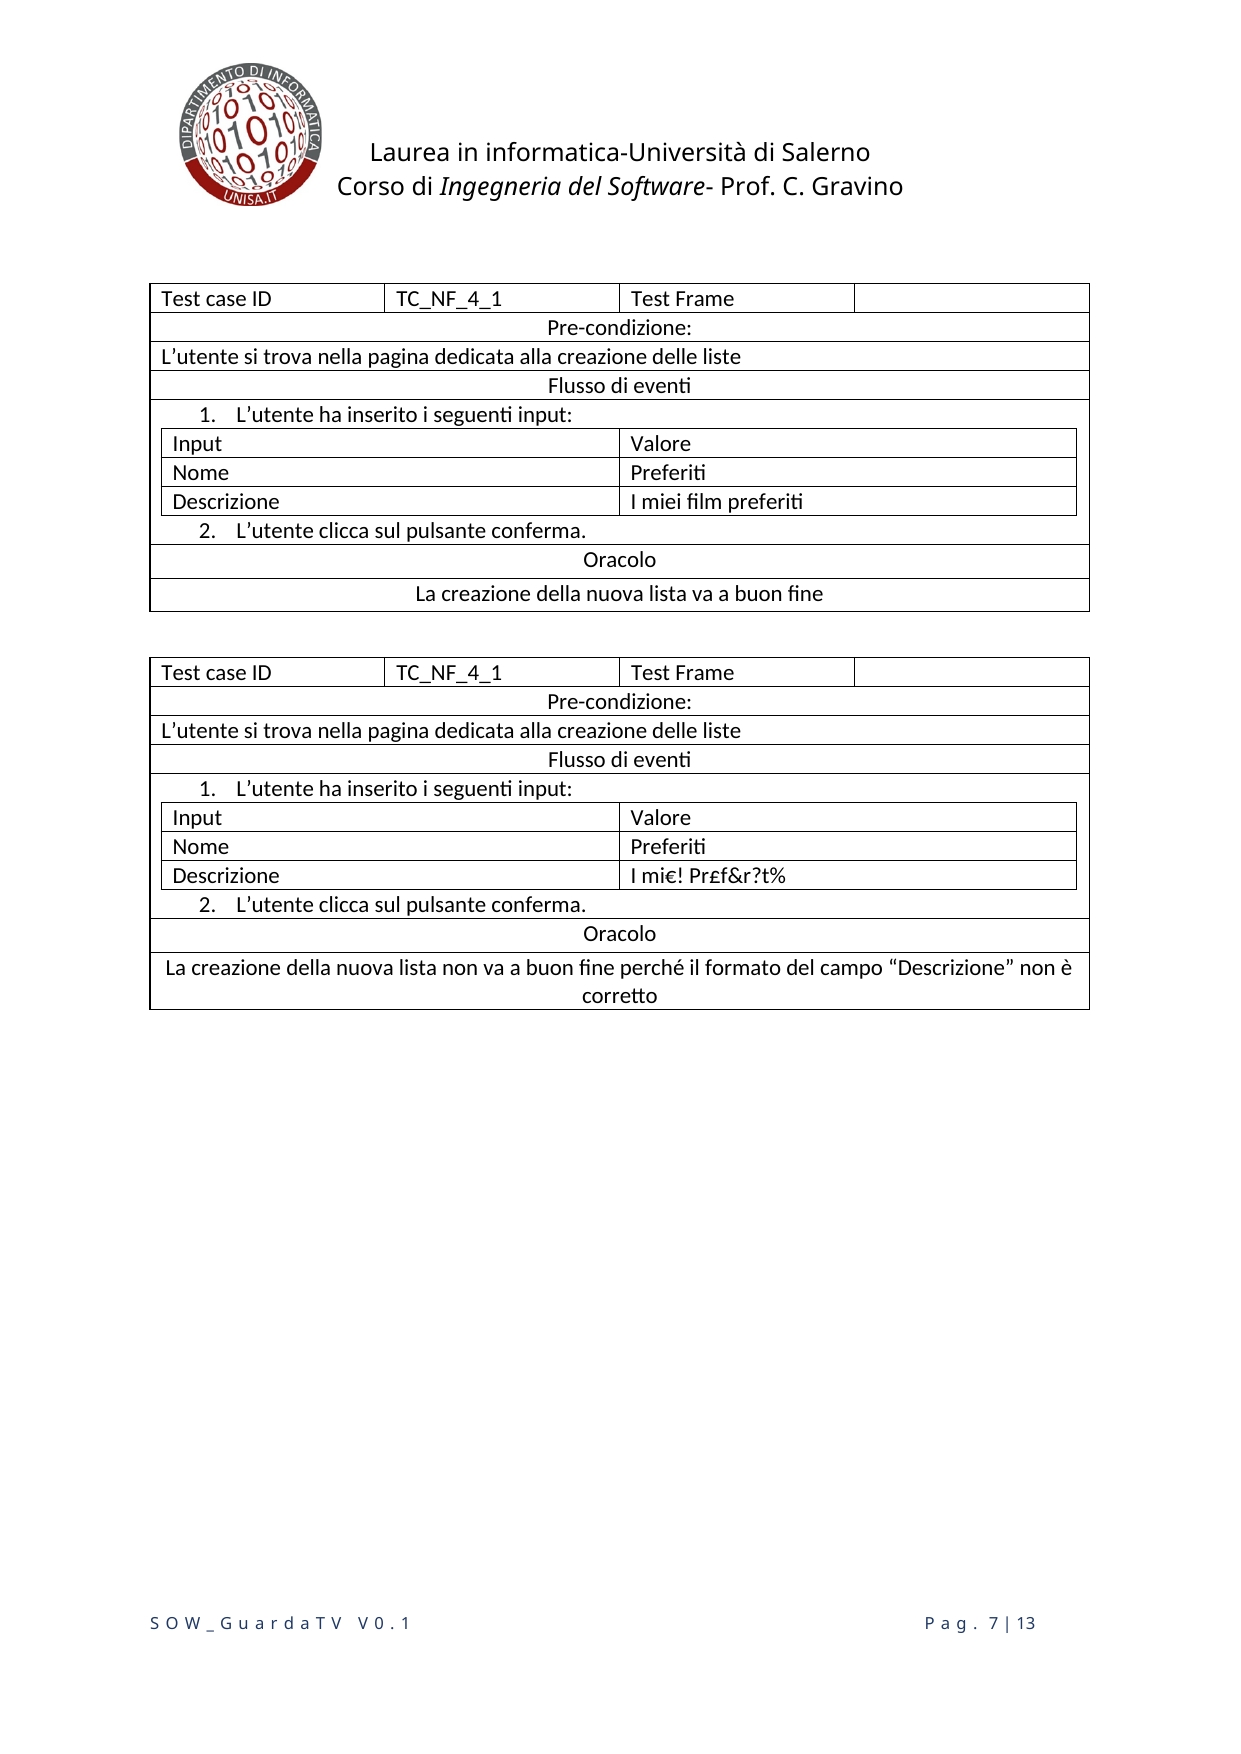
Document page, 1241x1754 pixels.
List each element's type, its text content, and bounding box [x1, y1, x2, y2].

table_cell Oracolo [151, 919, 1089, 952]
table_cell Descrizione [162, 487, 619, 515]
table_cell La creazione della nuova lista non va a buon fine perché il formato del campo “Descrizione” non è corretto [151, 953, 1089, 1009]
table_cell Descrizione [162, 861, 619, 889]
table_header Input [162, 803, 619, 831]
table_header Test case ID [151, 284, 384, 312]
table_cell Nome [162, 458, 619, 486]
table_cell I miei film preferiti [620, 487, 1076, 515]
table_cell L’utente si trova nella pagina dedicata alla creazione delle liste [151, 342, 1089, 370]
table_header Valore [620, 429, 1076, 457]
table_header Valore [620, 803, 1076, 831]
table_cell L’utente ha inserito i seguenti input: L’utente clicca sul pulsante conferma. [151, 400, 1089, 544]
table_cell Nome [162, 832, 619, 860]
table_header [855, 284, 1089, 312]
table_header Test Frame [620, 658, 854, 686]
table_cell Flusso di eventi [151, 371, 1089, 399]
table_cell Pre-condizione: [151, 687, 1089, 715]
table_cell L’utente ha inserito i seguenti input: L’utente clicca sul pulsante conferma. [151, 774, 1089, 918]
table_header [855, 658, 1089, 686]
table_header Test case ID [151, 658, 384, 686]
table_header Test Frame [620, 284, 854, 312]
table_cell Oracolo [151, 545, 1089, 578]
table_cell Preferiti [620, 832, 1076, 860]
table_cell I mi€! Pr£f&r?t% [620, 861, 1076, 889]
table_header TC_NF_4_1 [385, 284, 619, 312]
table_cell La creazione della nuova lista va a buon fine [151, 579, 1089, 611]
table_cell Flusso di eventi [151, 745, 1089, 773]
table_cell Pre-condizione: [151, 313, 1089, 341]
table_header Input [162, 429, 619, 457]
table_cell Preferiti [620, 458, 1076, 486]
table_header TC_NF_4_1 [385, 658, 619, 686]
table_cell L’utente si trova nella pagina dedicata alla creazione delle liste [151, 716, 1089, 744]
